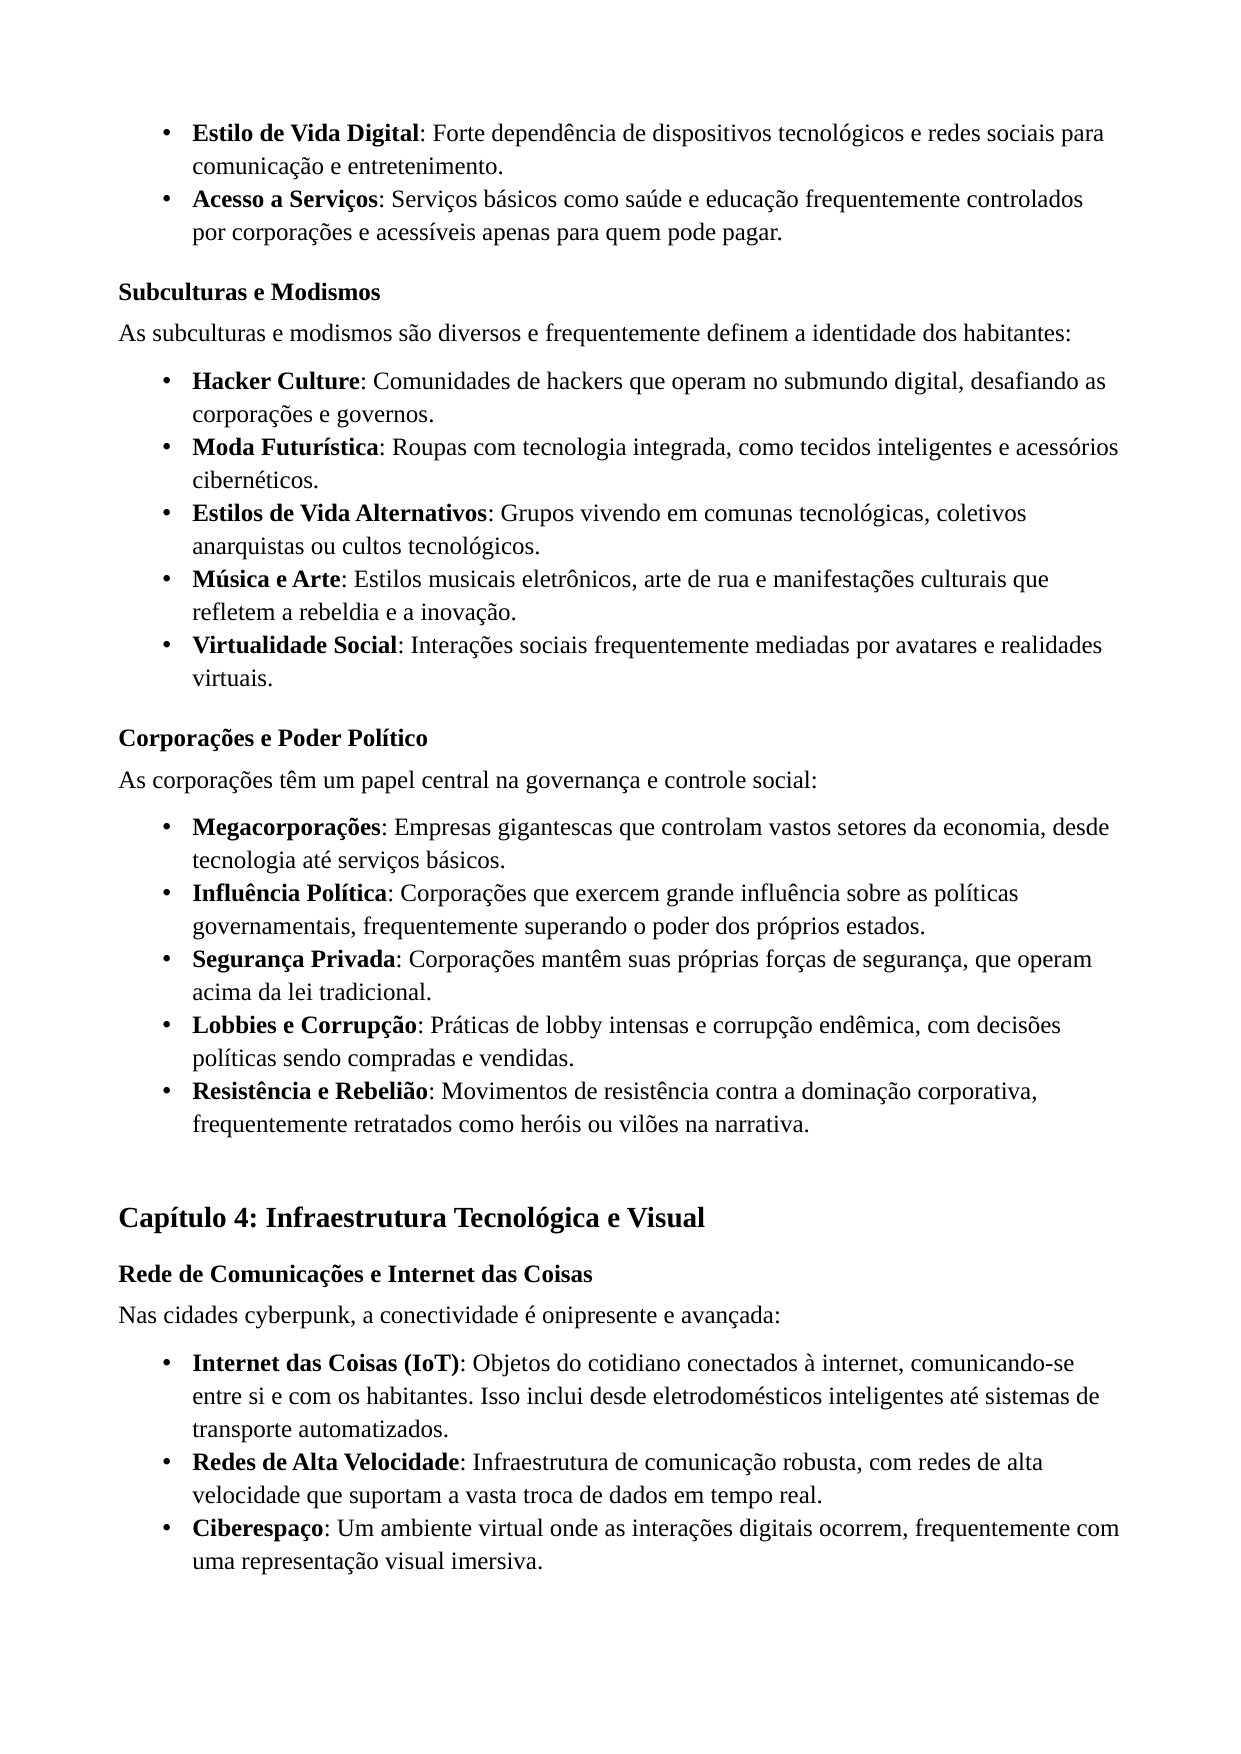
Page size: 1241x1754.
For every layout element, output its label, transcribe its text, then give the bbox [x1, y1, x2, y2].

list Lobbies e Corrupção: Práticas de lobby intensas e corrupção endêmica, com decisões políticas sendo compradas e vendidas. [162, 1010, 1122, 1072]
list Estilos de Vida Alternativos: Grupos vivendo em comunas tecnológicas, coletivos anarquistas ou cultos tecnológicos. [162, 498, 1122, 560]
list Hacker Culture: Comunidades de hackers que operam no submundo digital, desafiando as corporações e governos. [162, 366, 1122, 428]
subtitle Capítulo 4: Infraestrutura Tecnológica e Visual [118, 1200, 1122, 1234]
subtitle Rede de Comunicações e Internet das Coisas [118, 1259, 1122, 1288]
list Internet das Coisas (IoT): Objetos do cotidiano conectados à internet, comunicando-se entre si e com os habitantes. Isso inclui desde eletrodomésticos inteligentes até sistemas de transporte automatizados. [162, 1348, 1122, 1443]
text Nas cidades cyberpunk, a conectividade é onipresente e avançada: [118, 1300, 1122, 1329]
text As subculturas e modismos são diversos e frequentemente definem a identidade dos habitantes: [118, 318, 1122, 347]
list Megacorporações: Empresas gigantescas que controlam vastos setores da economia, desde tecnologia até serviços básicos. [162, 812, 1122, 874]
subtitle Subculturas e Modismos [118, 277, 1122, 306]
list Segurança Privada: Corporações mantêm suas próprias forças de segurança, que operam acima da lei tradicional. [162, 944, 1122, 1006]
list Resistência e Rebelião: Movimentos de resistência contra a dominação corporativa, frequentemente retratados como heróis ou vilões na narrativa. [162, 1076, 1122, 1138]
text As corporações têm um papel central na governança e controle social: [118, 765, 1122, 793]
subtitle Corporações e Poder Político [118, 723, 1122, 752]
list Redes de Alta Velocidade: Infraestrutura de comunicação robusta, com redes de alta velocidade que suportam a vasta troca de dados em tempo real. [162, 1447, 1122, 1509]
list Música e Arte: Estilos musicais eletrônicos, arte de rua e manifestações culturais que refletem a rebeldia e a inovação. [162, 564, 1122, 626]
list Virtualidade Social: Interações sociais frequentemente mediadas por avatares e realidades virtuais. [162, 630, 1122, 692]
list Moda Futurística: Roupas com tecnologia integrada, como tecidos inteligentes e acessórios cibernéticos. [162, 432, 1122, 494]
list Estilo de Vida Digital: Forte dependência de dispositivos tecnológicos e redes sociais para comunicação e entretenimento. [162, 118, 1122, 180]
list Acesso a Serviços: Serviços básicos como saúde e educação frequentemente controlados por corporações e acessíveis apenas para quem pode pagar. [162, 184, 1122, 246]
list Influência Política: Corporações que exercem grande influência sobre as políticas governamentais, frequentemente superando o poder dos próprios estados. [162, 878, 1122, 940]
list Ciberespaço: Um ambiente virtual onde as interações digitais ocorrem, frequentemente com uma representação visual imersiva. [162, 1513, 1122, 1575]
